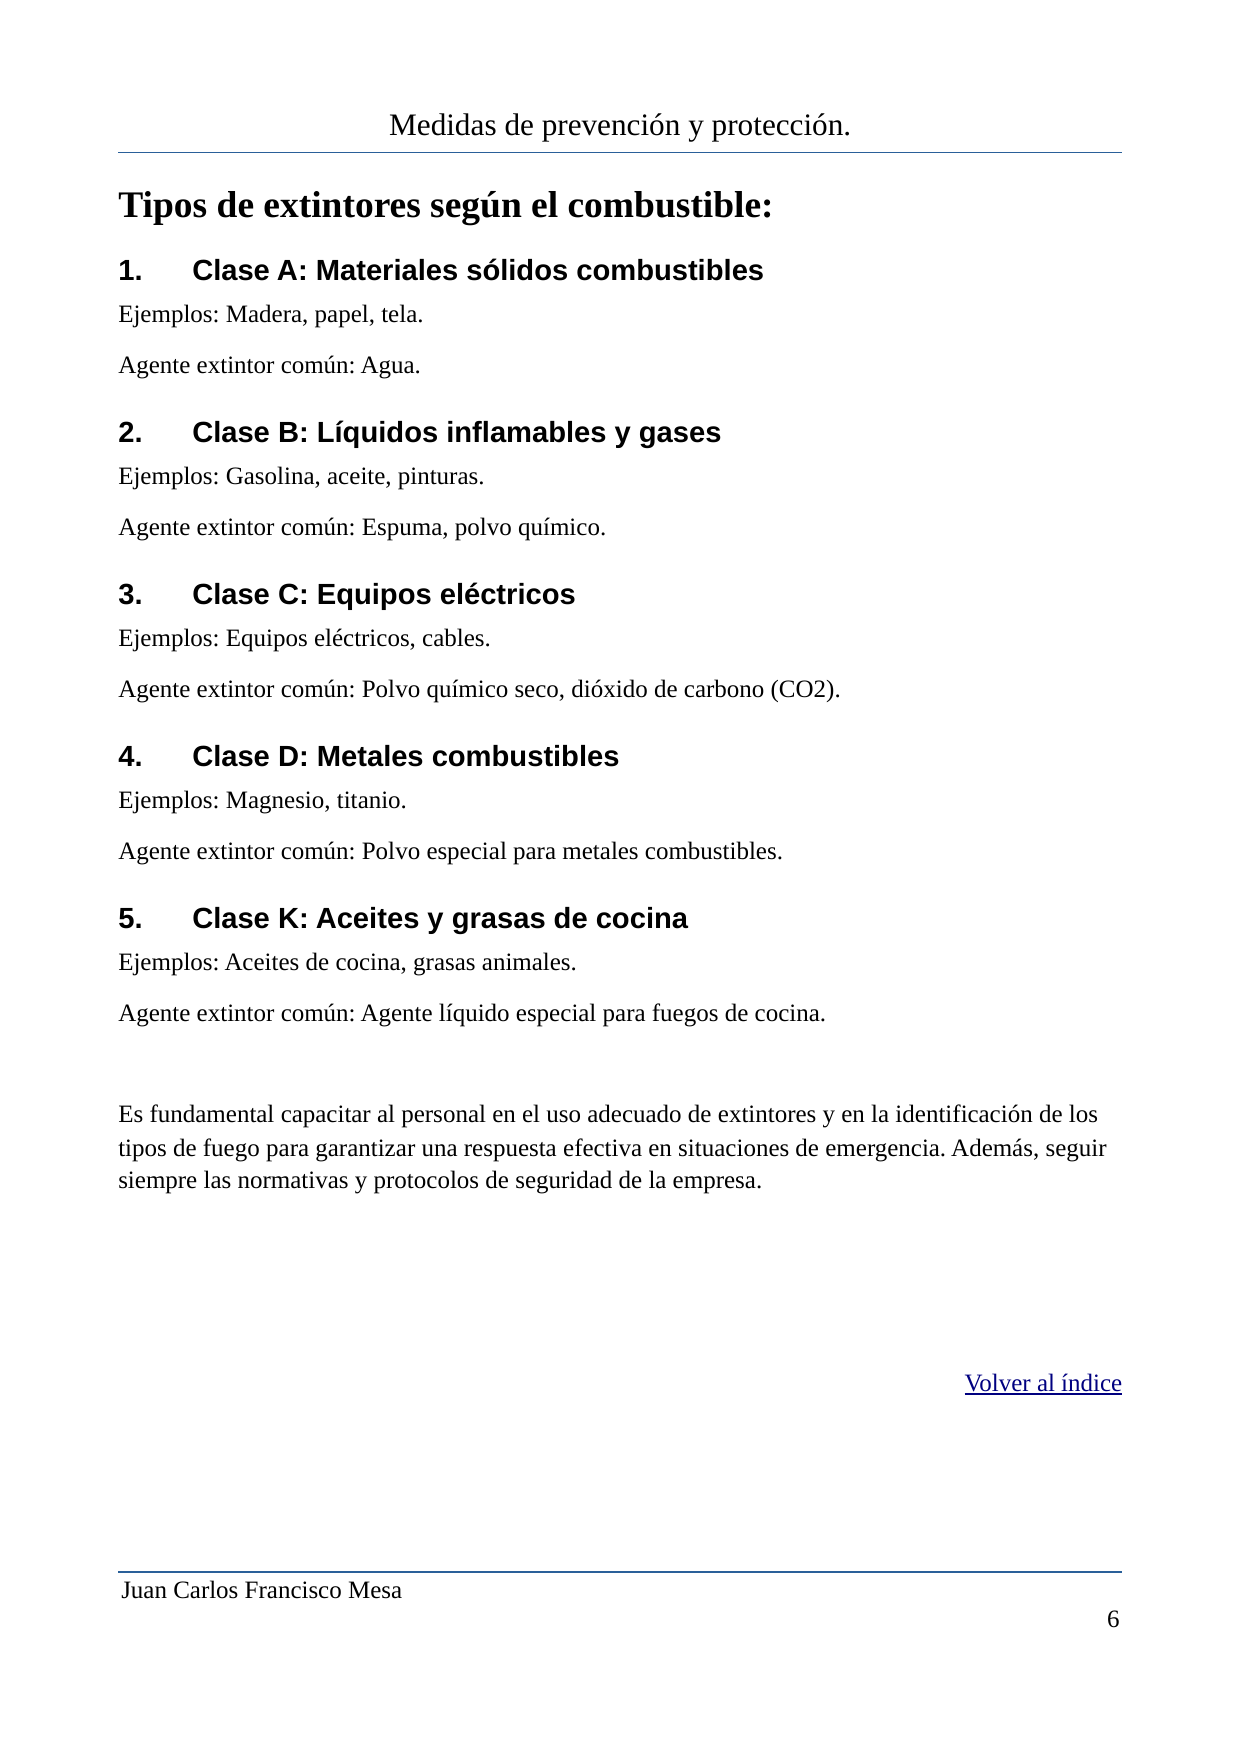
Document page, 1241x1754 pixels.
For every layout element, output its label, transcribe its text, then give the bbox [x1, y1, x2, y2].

text Agente extintor común: Espuma, polvo químico. [118, 512, 1122, 541]
text Agente extintor común: Polvo químico seco, dióxido de carbono (CO2). [118, 674, 1122, 703]
text Ejemplos: Magnesio, titanio. [118, 785, 1122, 814]
text Ejemplos: Aceites de cocina, grasas animales. [118, 947, 1122, 976]
text Agente extintor común: Agente líquido especial para fuegos de cocina. [118, 998, 1122, 1027]
text Agente extintor común: Agua. [118, 350, 1122, 378]
subtitle Clase C: Equipos eléctricos [118, 577, 1122, 611]
subtitle Clase B: Líquidos inflamables y gases [118, 415, 1122, 449]
subtitle Tipos de extintores según el combustible: [118, 183, 1122, 226]
text Volver al índice [118, 1368, 1122, 1397]
text Ejemplos: Gasolina, aceite, pinturas. [118, 461, 1122, 490]
text Es fundamental capacitar al personal en el uso adecuado de extintores y en la identificación de los tipos de fuego para garantizar una respuesta efectiva en situaciones de emergencia. Además, seguir siempre las normativas y protocolos de seguridad de la empresa. [118, 1099, 1122, 1194]
subtitle Clase A: Materiales sólidos combustibles [118, 253, 1122, 287]
subtitle Clase D: Metales combustibles [118, 739, 1122, 773]
text Ejemplos: Equipos eléctricos, cables. [118, 623, 1122, 652]
text Ejemplos: Madera, papel, tela. [118, 299, 1122, 328]
subtitle Clase K: Aceites y grasas de cocina [118, 901, 1122, 935]
text Agente extintor común: Polvo especial para metales combustibles. [118, 836, 1122, 865]
